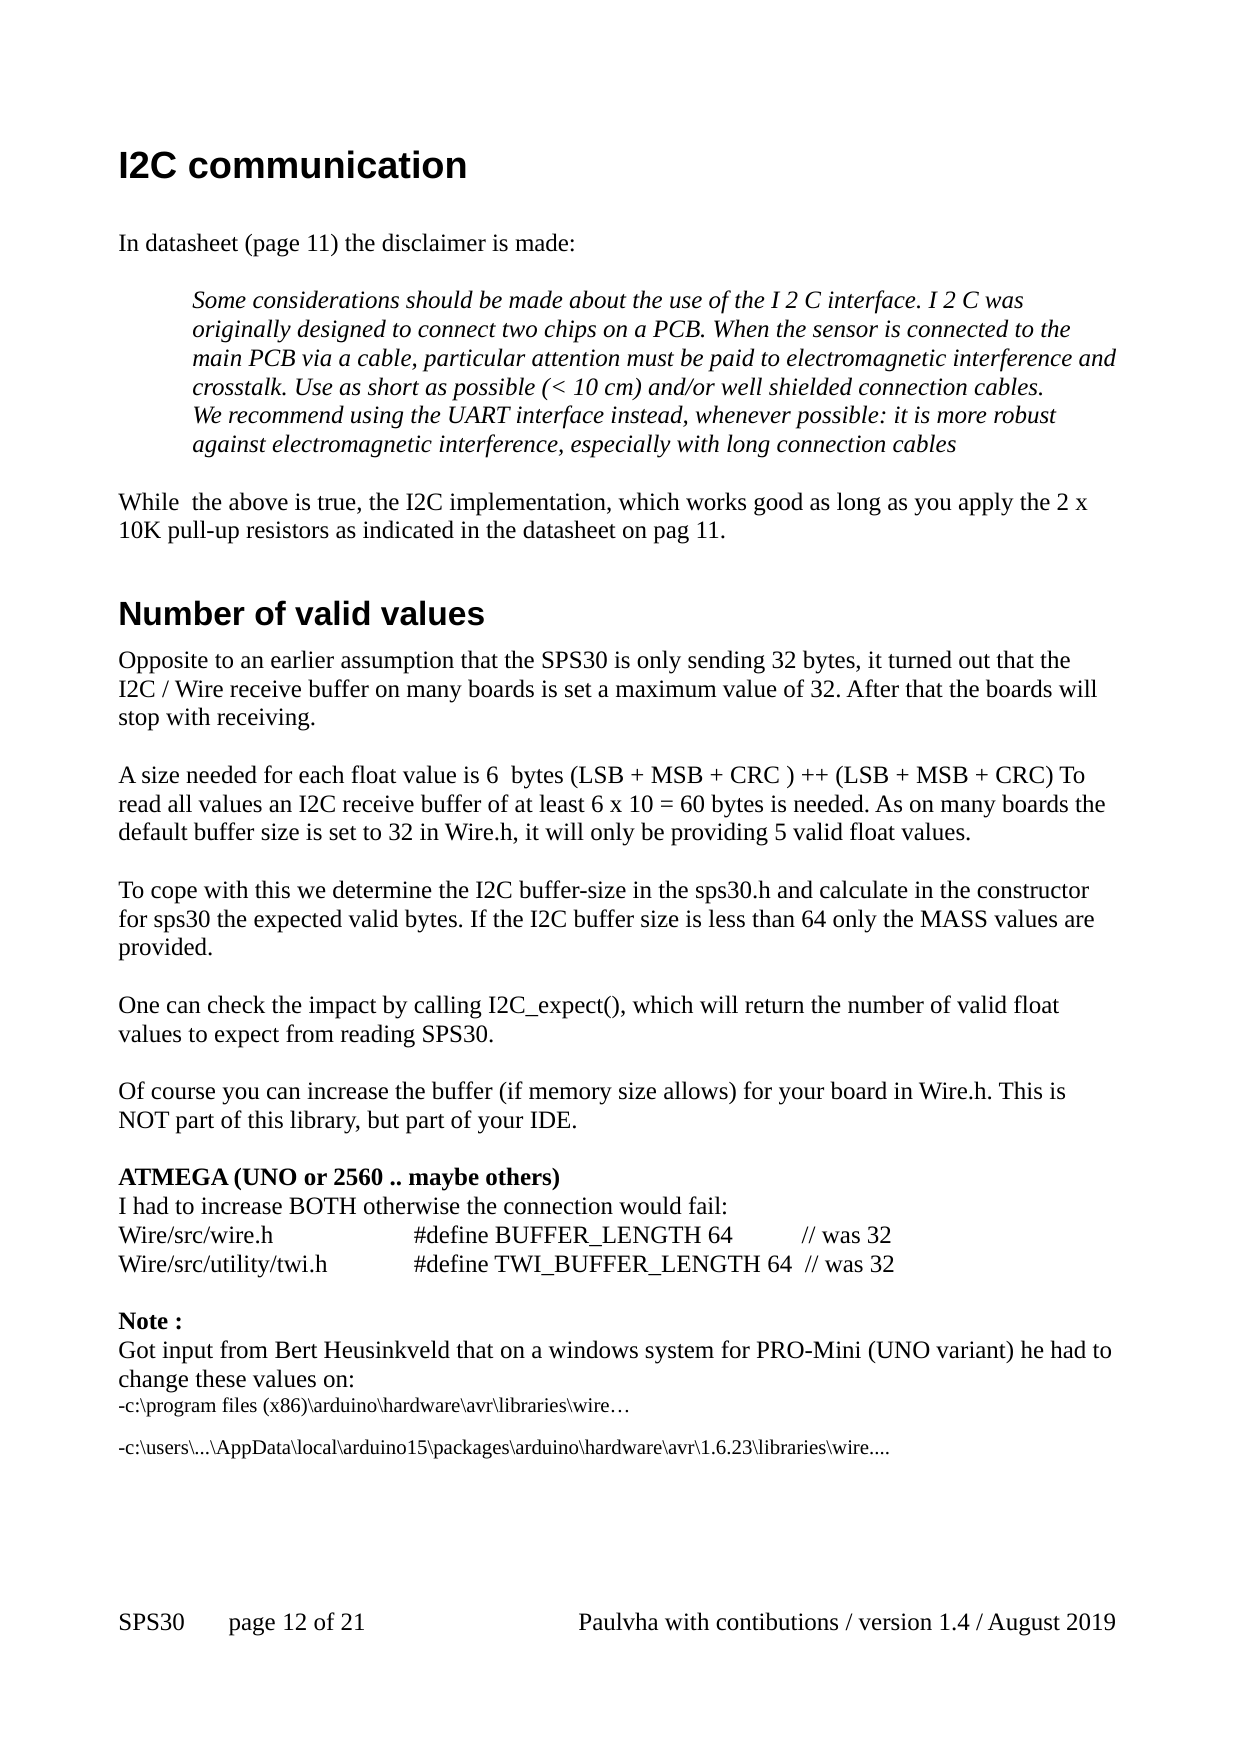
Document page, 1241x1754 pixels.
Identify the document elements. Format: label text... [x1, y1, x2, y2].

text -c:\program files (x86)\arduino\hardware\avr\libraries\wire… [118, 1392, 1122, 1417]
text Got input from Bert Heusinkveld that on a windows system for PRO-Mini (UNO variant) he had to change these values on: [118, 1335, 1122, 1392]
text To cope with this we determine the I2C buffer-size in the sps30.h and calculate in the constructor for sps30 the expected valid bytes. If the I2C buffer size is less than 64 only the MASS values are provided. [118, 875, 1122, 961]
text Opposite to an earlier assumption that the SPS30 is only sending 32 bytes, it turned out that the I2C / Wire receive buffer on many boards is set a maximum value of 32. After that the boards will stop with receiving. [118, 645, 1122, 731]
text We recommend using the UART interface instead, whenever possible: it is more robust against electromagnetic interference, especially with long connection cables [192, 401, 1122, 458]
text One can check the impact by calling I2C_expect(), which will return the number of valid float values to expect from reading SPS30. [118, 990, 1122, 1047]
text -c:\users\...\AppData\local\arduino15\packages\arduino\hardware\avr\1.6.23\libraries\wire.... [118, 1435, 1122, 1459]
text Wire/src/wire.h #define BUFFER_LENGTH 64 // was 32 [118, 1220, 1122, 1249]
text Of course you can increase the buffer (if memory size allows) for your board in Wire.h. This is NOT part of this library, but part of your IDE. [118, 1076, 1122, 1134]
subtitle I2C communication [118, 143, 1122, 187]
subtitle Number of valid values [118, 594, 1122, 632]
text Wire/src/utility/twi.h #define TWI_BUFFER_LENGTH 64 // was 32 [118, 1249, 1122, 1277]
text Note : [118, 1306, 1122, 1335]
text In datasheet (page 11) the disclaimer is made: [118, 228, 1122, 257]
text A size needed for each float value is 6 bytes (LSB + MSB + CRC ) ++ (LSB + MSB + CRC) To read all values an I2C receive buffer of at least 6 x 10 = 60 bytes is needed. As on many boards the default buffer size is set to 32 in Wire.h, it will only be providing 5 valid float values. [118, 760, 1122, 846]
text While the above is true, the I2C implementation, which works good as long as you apply the 2 x 10K pull-up resistors as indicated in the datasheet on pag 11. [118, 487, 1122, 544]
text ATMEGA (UNO or 2560 .. maybe others) [118, 1162, 1122, 1191]
text I had to increase BOTH otherwise the connection would fail: [118, 1191, 1122, 1220]
text Some considerations should be made about the use of the I 2 C interface. I 2 C was originally designed to connect two chips on a PCB. When the sensor is connected to the main PCB via a cable, particular attention must be paid to electromagnetic interference and crosstalk. Use as short as possible (< 10 cm) and/or well shielded connection cables. [192, 286, 1122, 401]
